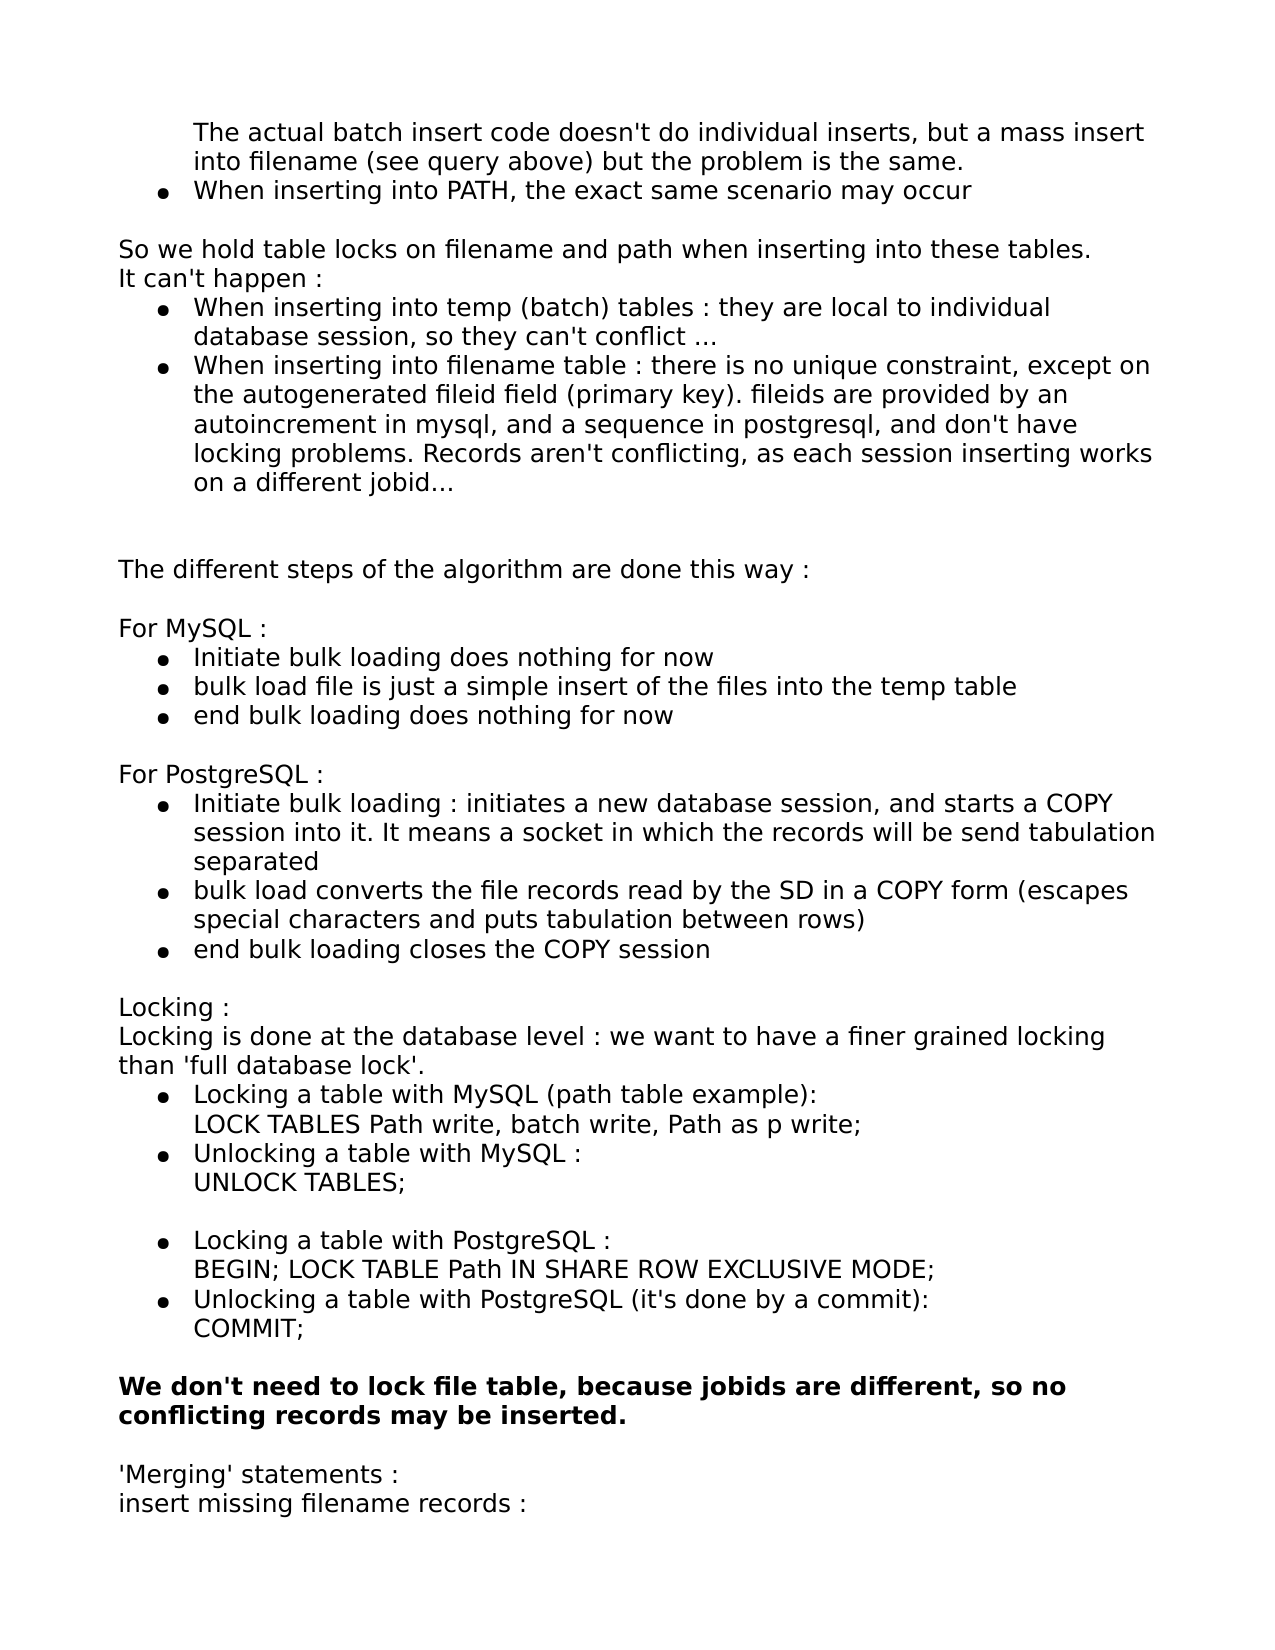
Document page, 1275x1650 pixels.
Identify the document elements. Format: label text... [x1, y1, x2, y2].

list Locking a table with MySQL (path table example): LOCK TABLES Path write, batch write, Path as p write; [156, 1081, 1157, 1139]
list When inserting into PATH, the exact same scenario may occur [156, 176, 1157, 206]
list Initiate bulk loading does nothing for now [156, 643, 1157, 672]
text For MySQL : [118, 614, 1157, 643]
text For PostgreSQL : [118, 760, 1157, 789]
list The actual batch insert code doesn't do individual inserts, but a mass insert into filename (see query above) but the problem is the same. [156, 118, 1157, 176]
list When inserting into filename table : there is no unique constraint, except on the autogenerated fileid field (primary key). fileids are provided by an autoincrement in mysql, and a sequence in postgresql, and don't have locking problems. Records aren't conflicting, as each session inserting works on a different jobid... [156, 351, 1157, 497]
list Locking a table with PostgreSQL : BEGIN; LOCK TABLE Path IN SHARE ROW EXCLUSIVE MODE; [156, 1226, 1157, 1285]
text Locking is done at the database level : we want to have a finer grained locking than 'full database lock'. [118, 1022, 1157, 1081]
text 'Merging' statements : [118, 1460, 1157, 1489]
text So we hold table locks on filename and path when inserting into these tables. [118, 235, 1157, 264]
list Unlocking a table with PostgreSQL (it's done by a commit): COMMIT; [156, 1285, 1157, 1343]
list Unlocking a table with MySQL : UNLOCK TABLES; [156, 1139, 1157, 1197]
list Initiate bulk loading : initiates a new database session, and starts a COPY session into it. It means a socket in which the records will be send tabulation separated [156, 789, 1157, 876]
text It can't happen : [118, 264, 1157, 293]
text insert missing filename records : [118, 1489, 1157, 1518]
list bulk load converts the file records read by the SD in a COPY form (escapes special characters and puts tabulation between rows) [156, 876, 1157, 935]
text We don't need to lock file table, because jobids are different, so no conflicting records may be inserted. [118, 1372, 1157, 1431]
text The different steps of the algorithm are done this way : [118, 556, 1157, 585]
list When inserting into temp (batch) tables : they are local to individual database session, so they can't conflict ... [156, 293, 1157, 351]
text Locking : [118, 993, 1157, 1022]
list end bulk loading closes the COPY session [156, 935, 1157, 964]
list end bulk loading does nothing for now [156, 701, 1157, 731]
list bulk load file is just a simple insert of the files into the temp table [156, 672, 1157, 701]
